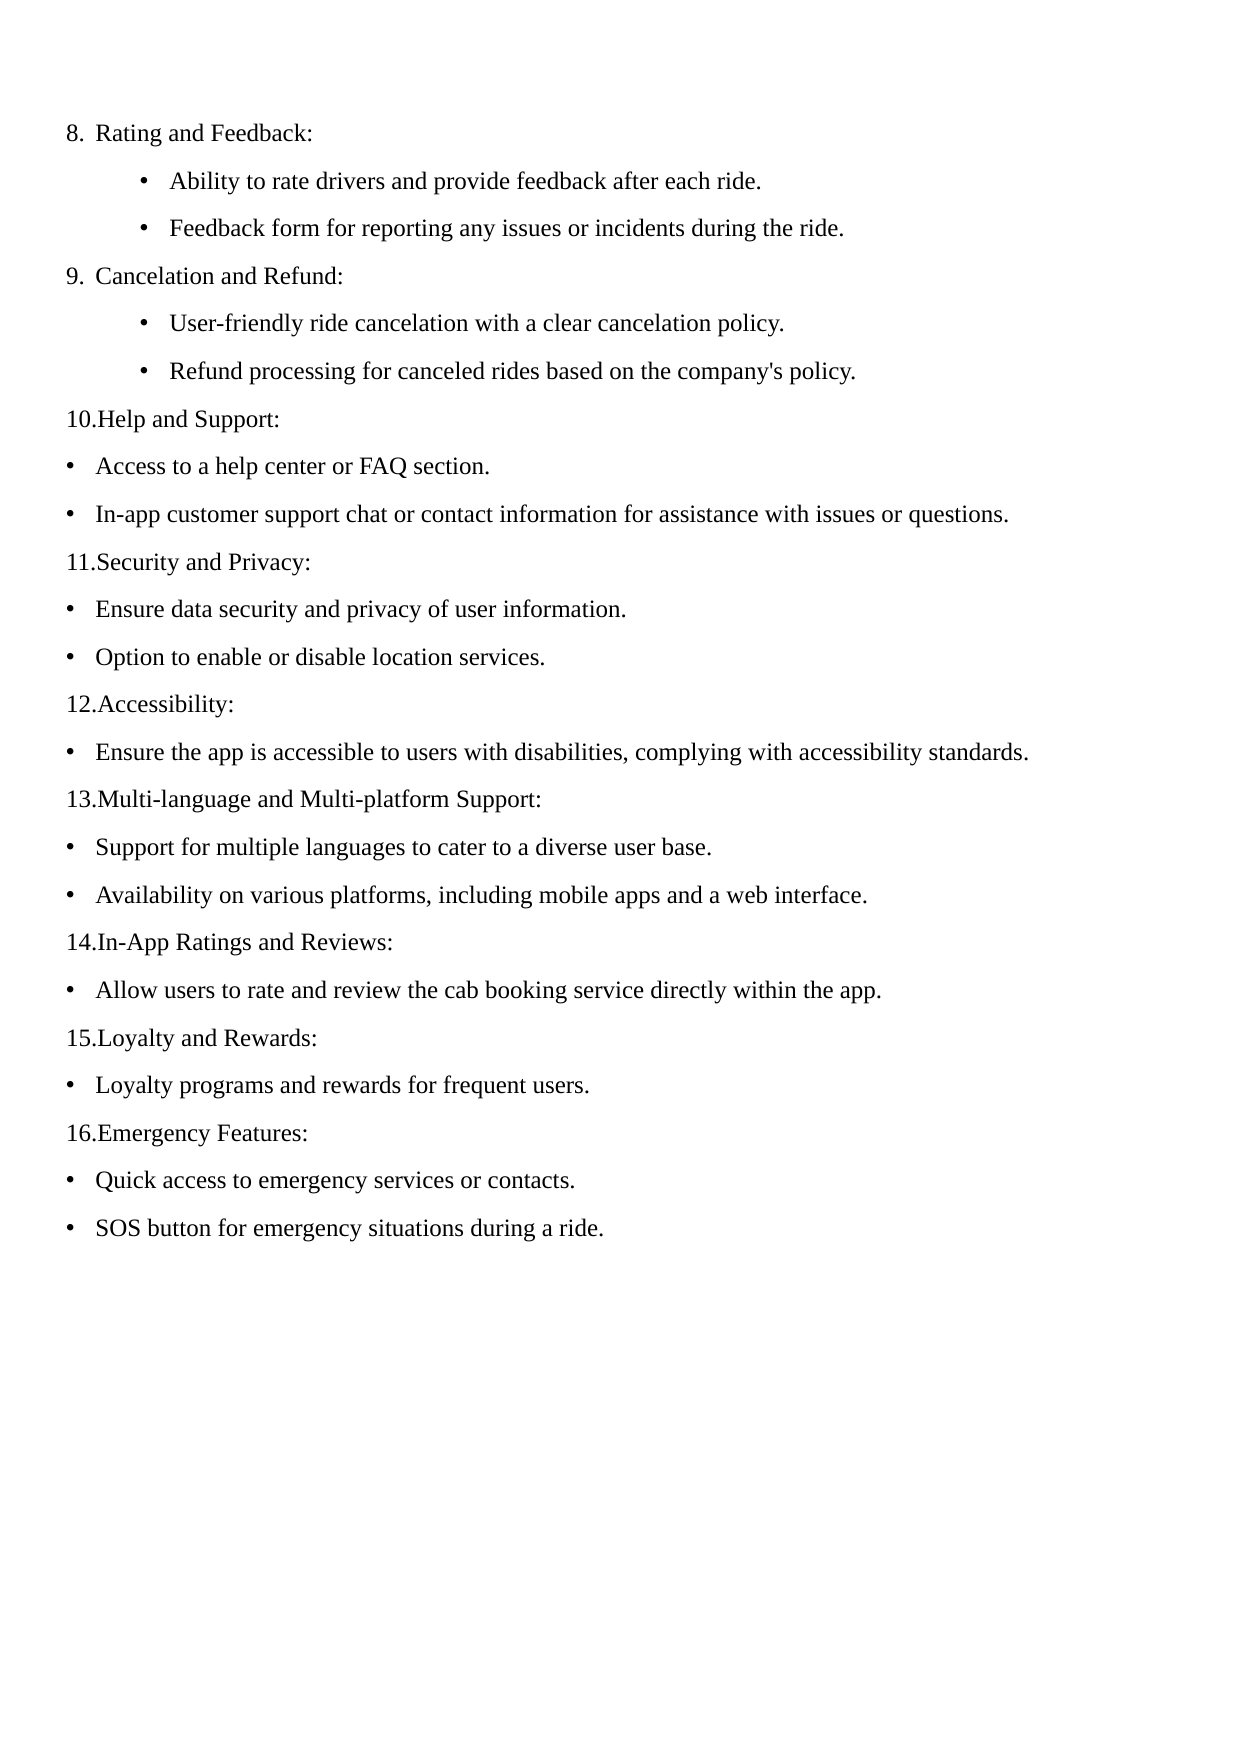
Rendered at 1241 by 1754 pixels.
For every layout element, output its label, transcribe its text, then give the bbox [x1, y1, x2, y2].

list In-App Ratings and Reviews: [66, 927, 1207, 956]
list Help and Support: [66, 404, 1207, 432]
list Cancelation and Refund: [66, 261, 1207, 290]
list Access to a help center or FAQ section. [66, 451, 1207, 480]
list Ensure data security and privacy of user information. [66, 594, 1207, 623]
list Refund processing for canceled rides based on the company's policy. [139, 356, 1207, 385]
list Availability on various platforms, including mobile apps and a web interface. [66, 880, 1207, 908]
list Ability to rate drivers and provide feedback after each ride. [139, 166, 1207, 194]
list Option to enable or disable location services. [66, 642, 1207, 671]
list User-friendly ride cancelation with a clear cancelation policy. [139, 308, 1207, 337]
list SOS button for emergency situations during a ride. [66, 1213, 1207, 1242]
list Loyalty programs and rewards for frequent users. [66, 1070, 1207, 1099]
list Loyalty and Rewards: [66, 1023, 1207, 1051]
list Security and Privacy: [66, 547, 1207, 575]
list Support for multiple languages to cater to a diverse user base. [66, 832, 1207, 861]
list Accessibility: [66, 689, 1207, 718]
list Rating and Feedback: [66, 118, 1207, 147]
list Quick access to emergency services or contacts. [66, 1165, 1207, 1194]
list In-app customer support chat or contact information for assistance with issues or questions. [66, 499, 1207, 528]
list Ensure the app is accessible to users with disabilities, complying with accessibility standards. [66, 737, 1207, 766]
list Multi-language and Multi-platform Support: [66, 784, 1207, 813]
list Feedback form for reporting any issues or incidents during the ride. [139, 213, 1207, 242]
list Emergency Features: [66, 1118, 1207, 1147]
list Allow users to rate and review the cab booking service directly within the app. [66, 975, 1207, 1004]
